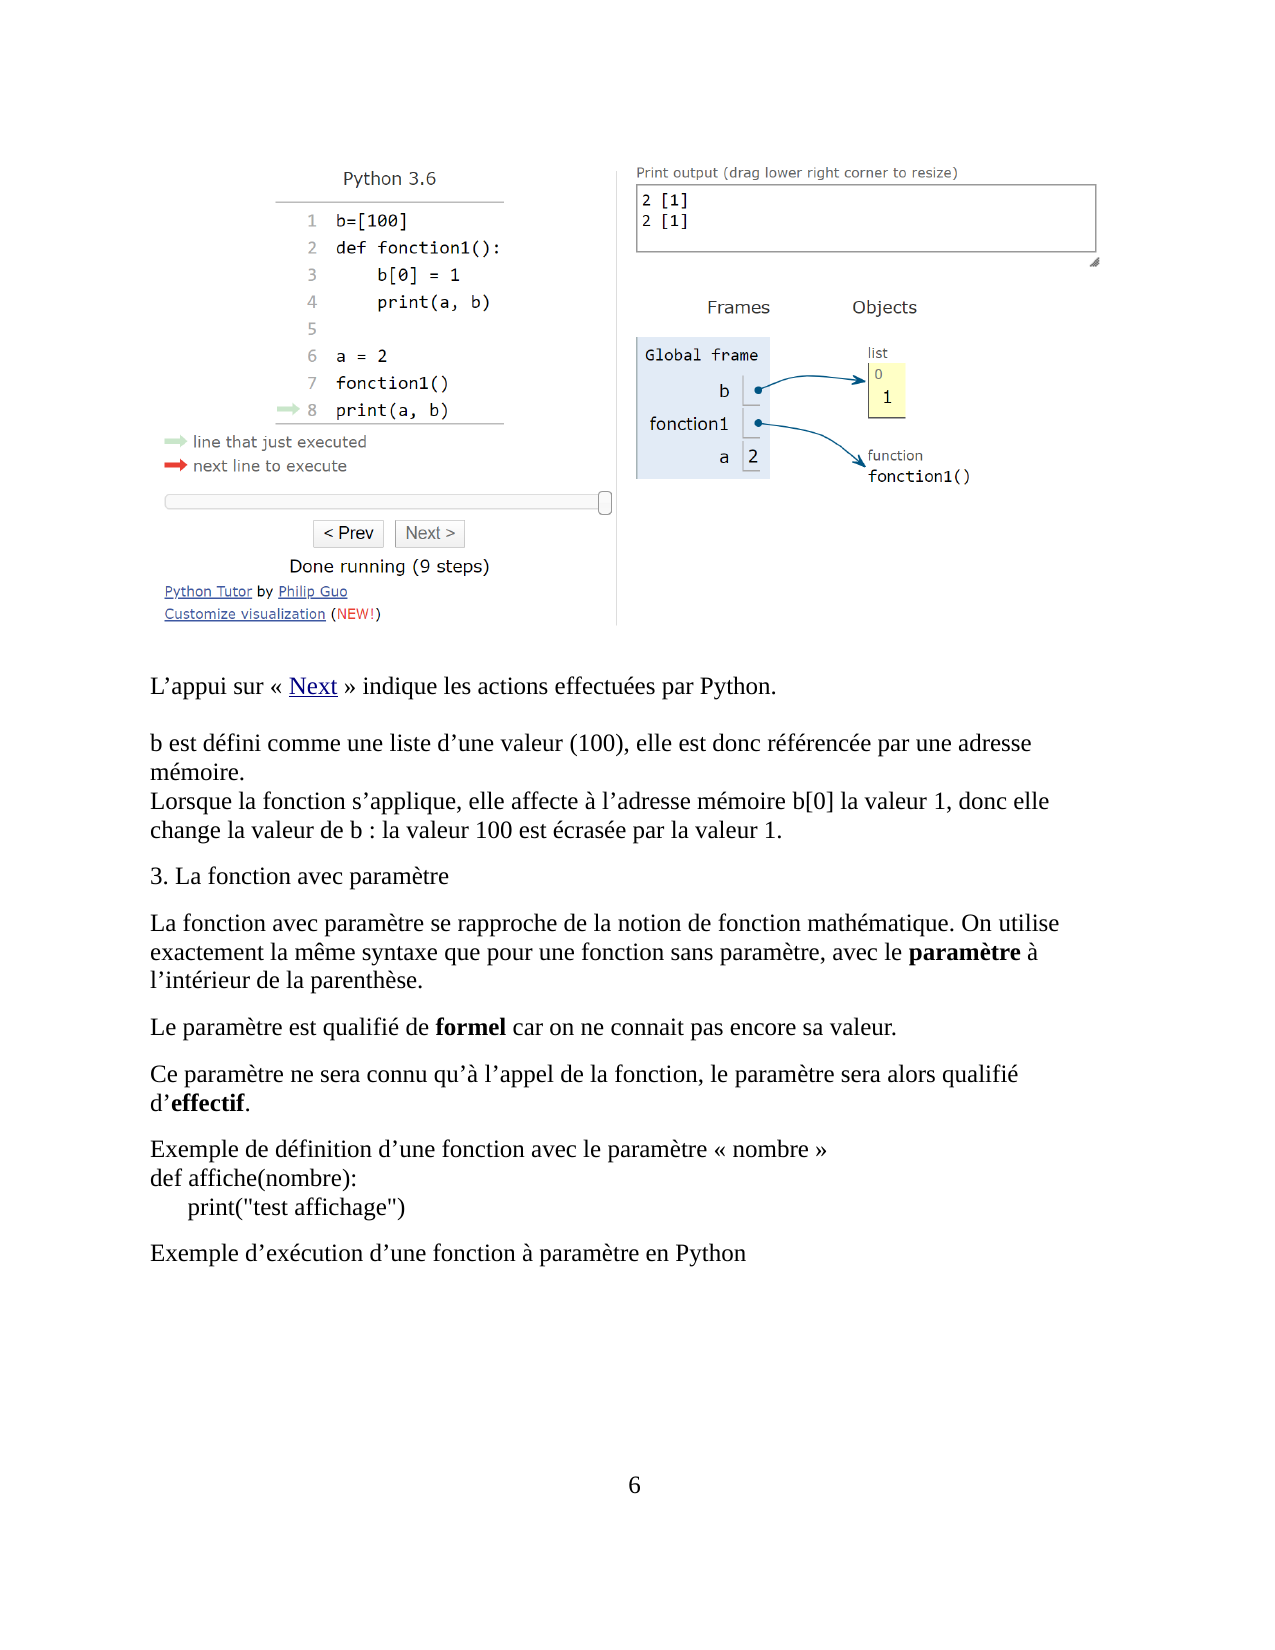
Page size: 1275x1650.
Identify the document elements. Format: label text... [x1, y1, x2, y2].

text L’appui sur « Next » indique les actions effectuées par Python. b est défini comme une liste d’une valeur (100), elle est donc référencée par une adresse mémoire. Lorsque la fonction s’applique, elle affecte à l’adresse mémoire b[0] la valeur 1, donc elle change la valeur de b : la valeur 100 est écrasée par la valeur 1. [150, 671, 1125, 843]
text Exemple de définition d’une fonction avec le paramètre « nombre » def affiche(nombre): print("test affichage") [150, 1134, 1125, 1221]
text La fonction avec paramètre se rapproche de la notion de fonction mathématique. On utilise exactement la même syntaxe que pour une fonction sans paramètre, avec le paramètre à l’intérieur de la parenthèse. [150, 908, 1125, 994]
text Le paramètre est qualifié de formel car on ne connait pas encore sa valeur. [150, 1012, 1125, 1041]
text Exemple d’exécution d’une fonction à paramètre en Python [150, 1238, 1125, 1296]
text 3. La fonction avec paramètre [150, 861, 1125, 890]
text Ce paramètre ne sera connu qu’à l’appel de la fonction, le paramètre sera alors qualifié d’effectif. [150, 1059, 1125, 1116]
picture [150, 150, 1104, 654]
